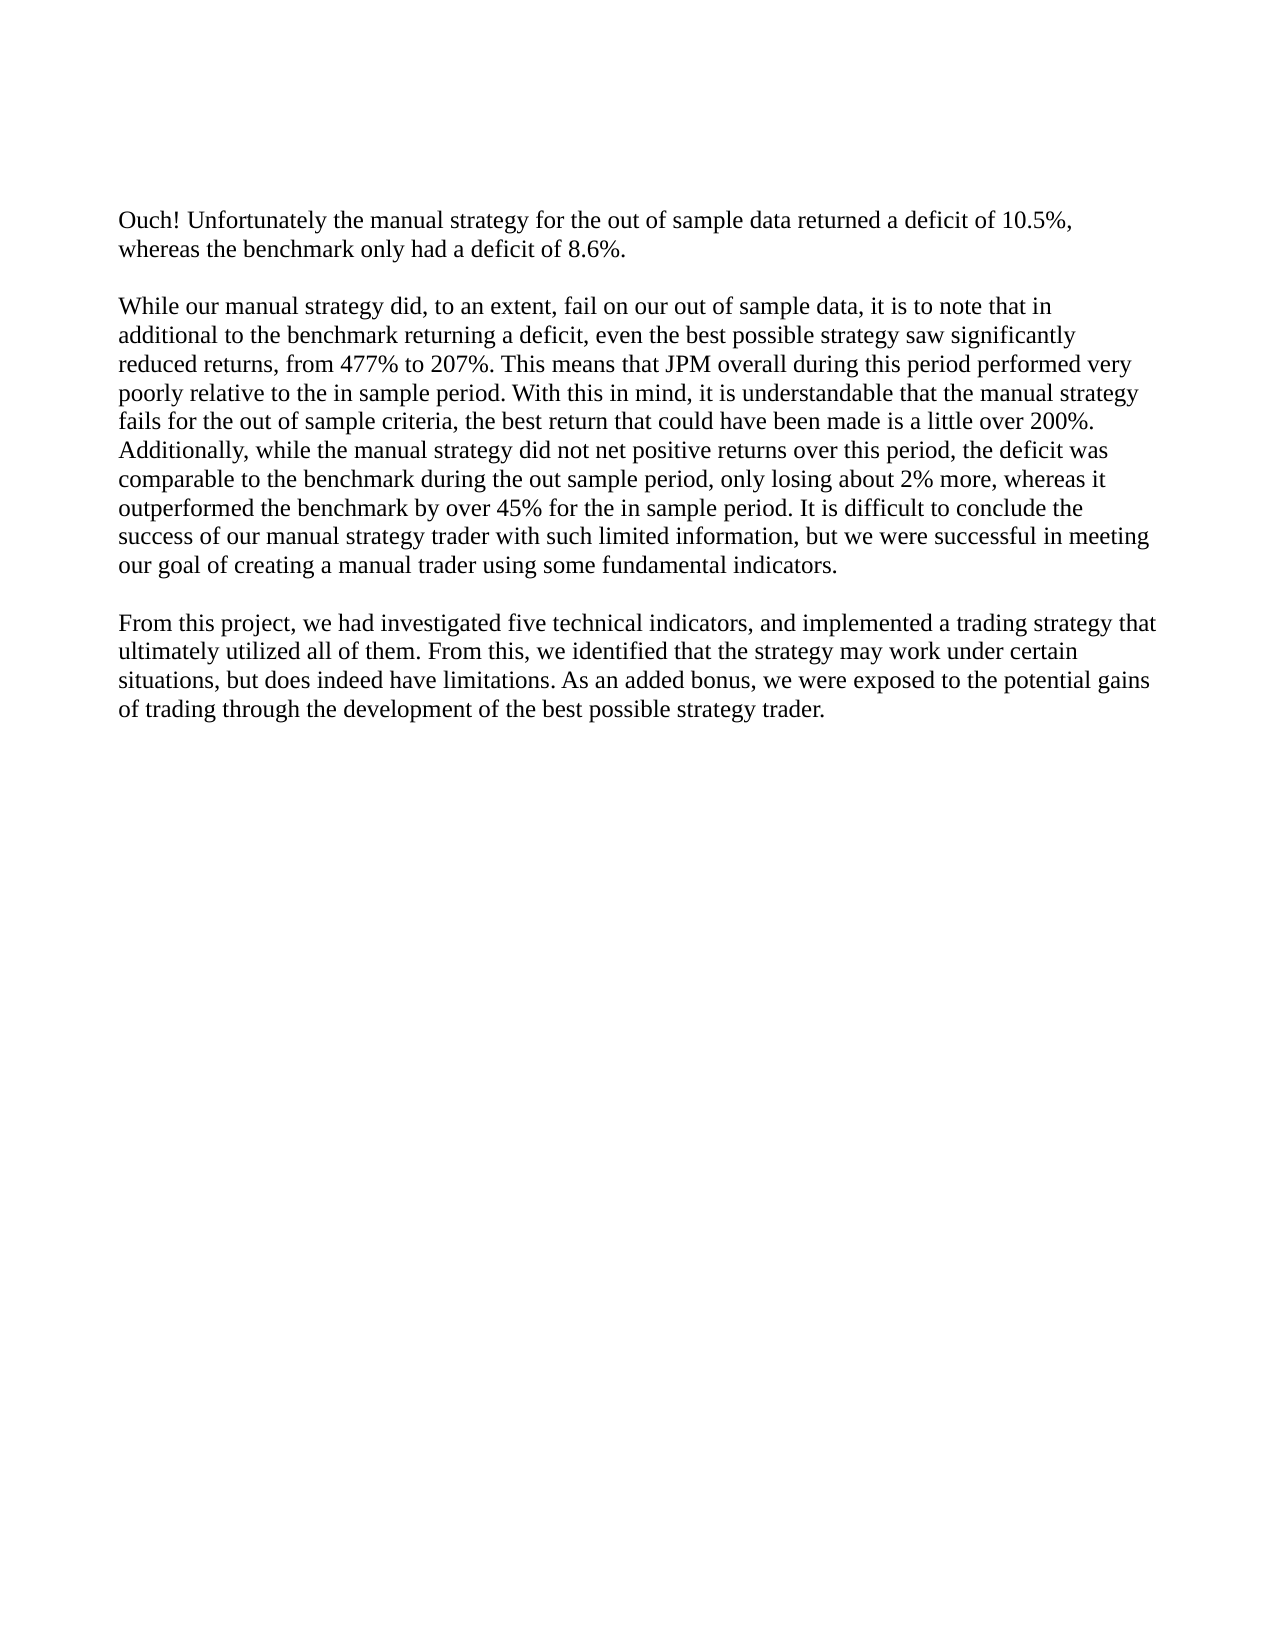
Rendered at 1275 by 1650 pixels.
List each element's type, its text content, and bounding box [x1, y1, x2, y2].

text While our manual strategy did, to an extent, fail on our out of sample data, it is to note that in additional to the benchmark returning a deficit, even the best possible strategy saw significantly reduced returns, from 477% to 207%. This means that JPM overall during this period performed very poorly relative to the in sample period. With this in mind, it is understandable that the manual strategy fails for the out of sample criteria, the best return that could have been made is a little over 200%. Additionally, while the manual strategy did not net positive returns over this period, the deficit was comparable to the benchmark during the out sample period, only losing about 2% more, whereas it outperformed the benchmark by over 45% for the in sample period. It is difficult to conclude the success of our manual strategy trader with such limited information, but we were successful in meeting our goal of creating a manual trader using some fundamental indicators. [118, 291, 1157, 579]
text From this project, we had investigated five technical indicators, and implemented a trading strategy that ultimately utilized all of them. From this, we identified that the strategy may work under certain situations, but does indeed have limitations. As an added bonus, we were exposed to the potential gains of trading through the development of the best possible strategy trader. [118, 608, 1157, 723]
text Ouch! Unfortunately the manual strategy for the out of sample data returned a deficit of 10.5%, whereas the benchmark only had a deficit of 8.6%. [118, 205, 1157, 263]
